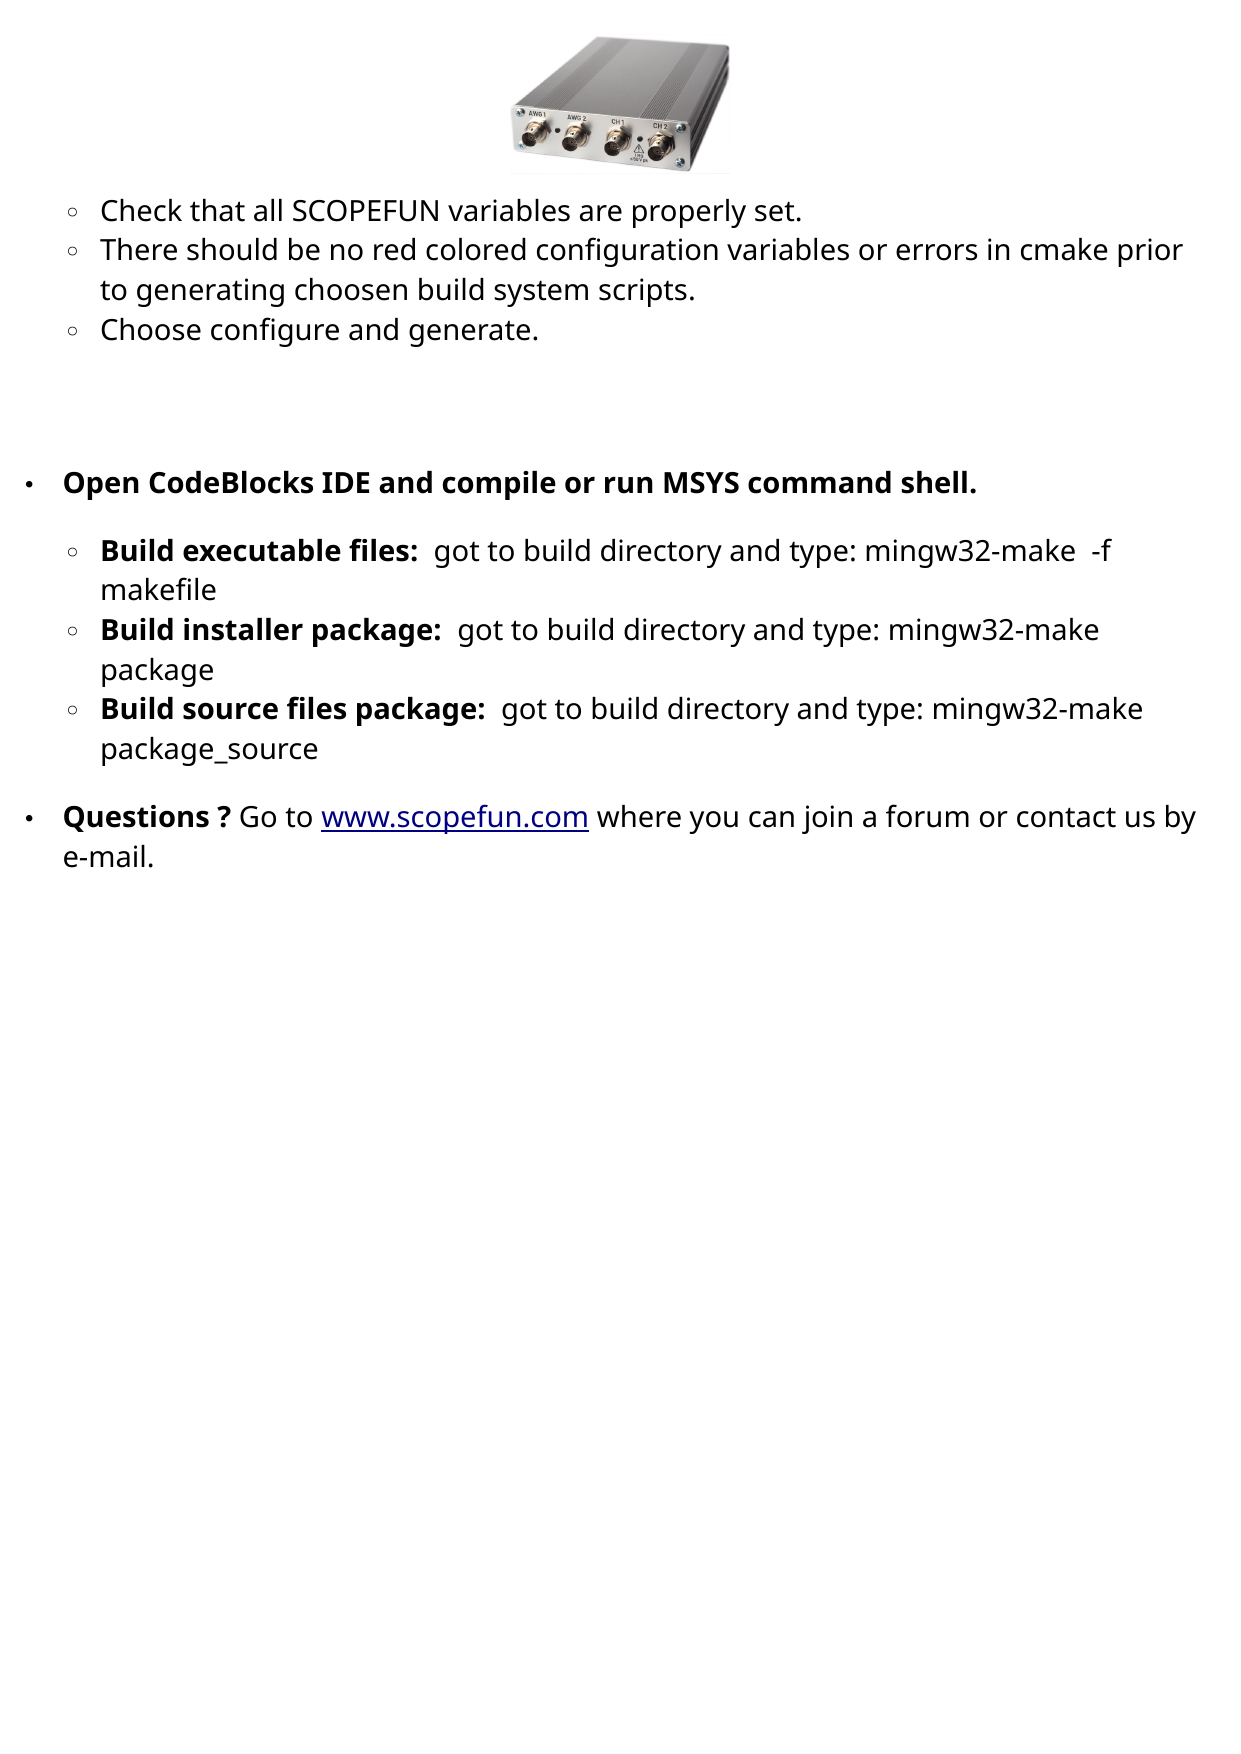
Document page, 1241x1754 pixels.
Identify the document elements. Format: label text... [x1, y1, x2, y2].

list Questions ? Go to www.scopefun.com where you can join a forum or contact us by e-mail. [25, 796, 1215, 876]
list Choose configure and generate. [62, 309, 1215, 348]
list There should be no red colored configuration variables or errors in cmake prior to generating choosen build system scripts. [62, 229, 1215, 309]
list Check that all SCOPEFUN variables are properly set. [62, 190, 1215, 229]
picture [220, 24, 1021, 184]
list Build installer package: got to build directory and type: mingw32-make package [62, 609, 1215, 689]
list Open CodeBlocks IDE and compile or run MSYS command shell. [25, 462, 1215, 502]
list Build executable files: got to build directory and type: mingw32-make -f makefile [62, 530, 1215, 609]
list Build source files package: got to build directory and type: mingw32-make package_source [62, 689, 1215, 768]
